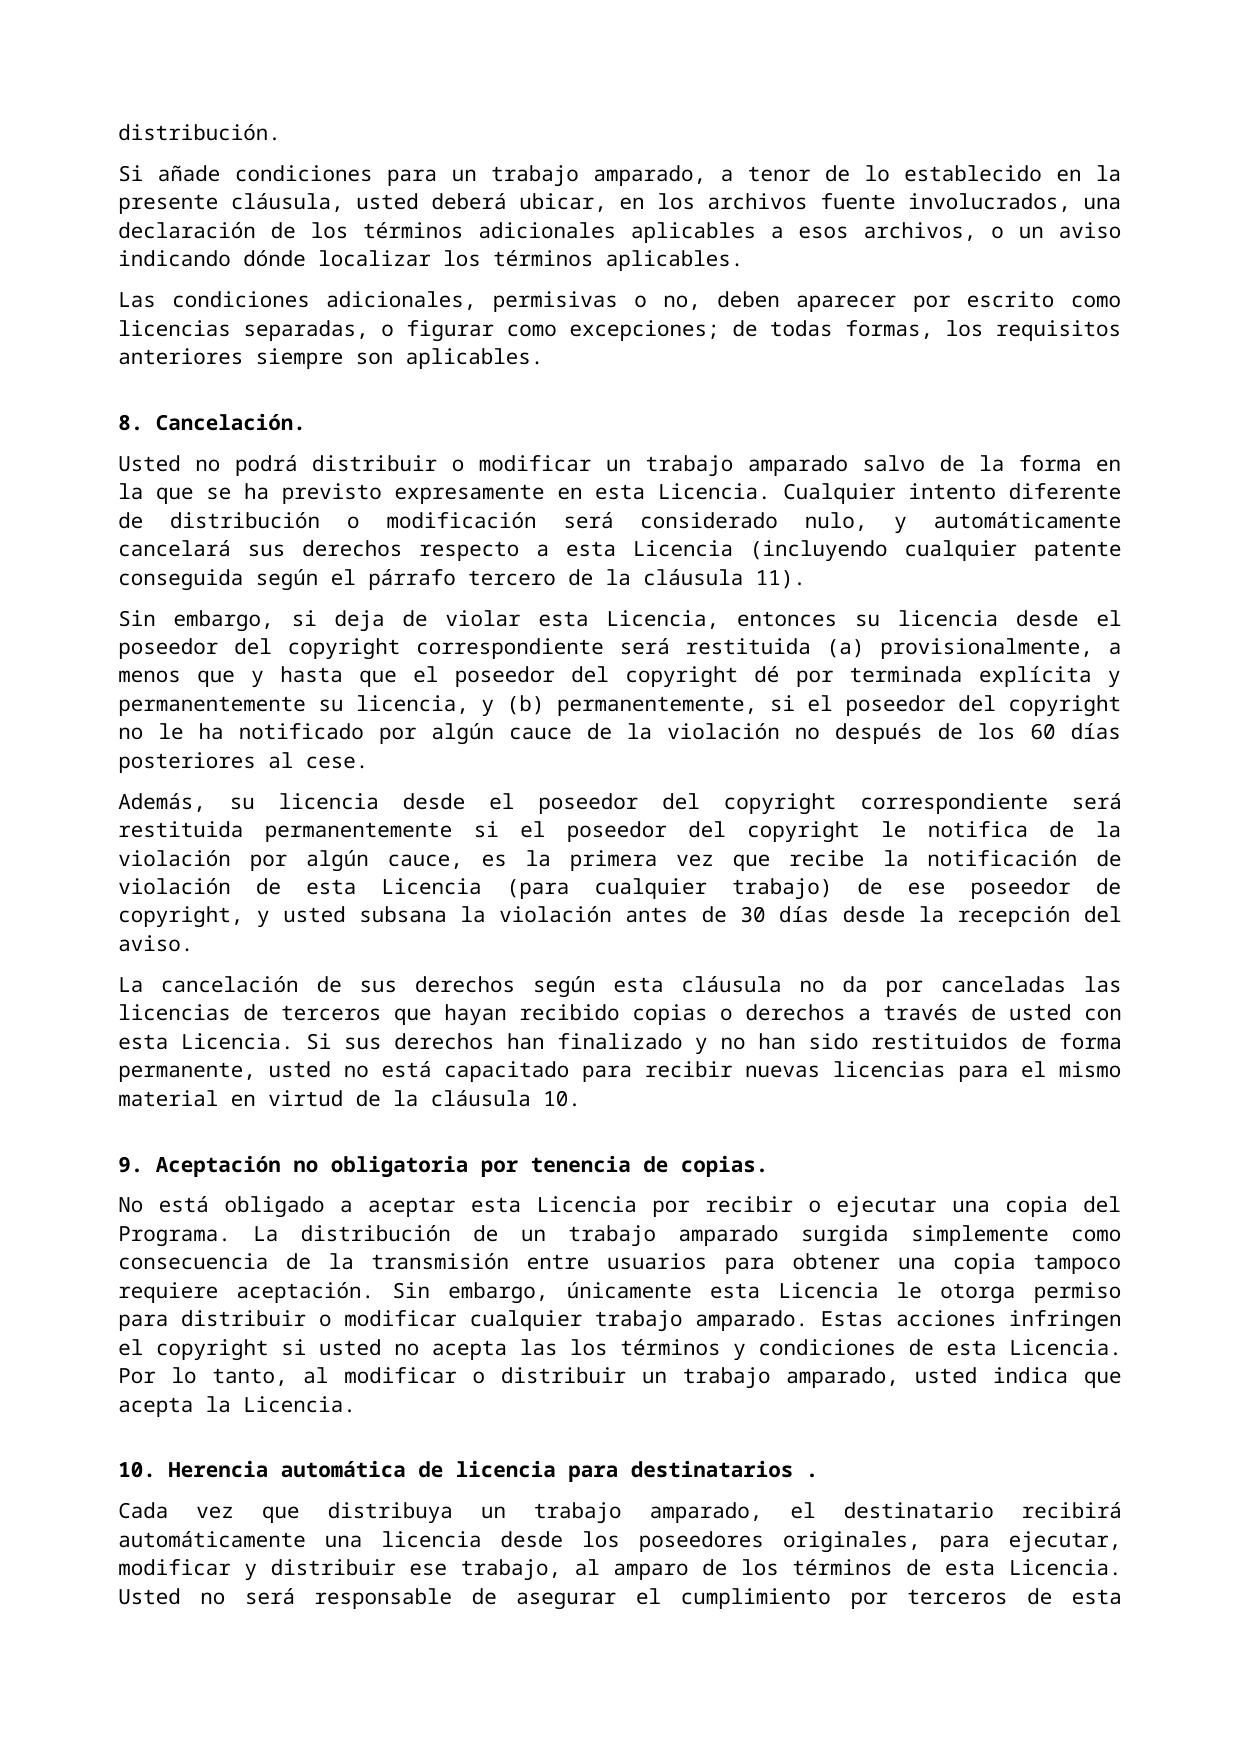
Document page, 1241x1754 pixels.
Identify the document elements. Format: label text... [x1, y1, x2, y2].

subtitle 8. Cancelación. [118, 408, 1122, 437]
text Si añade condiciones para un trabajo amparado, a tenor de lo establecido en la presente cláusula, usted deberá ubicar, en los archivos fuente involucrados, una declaración de los términos adicionales aplicables a esos archivos, o un aviso indicando dónde localizar los términos aplicables. [118, 159, 1122, 273]
text distribución. [118, 118, 1122, 147]
text Además, su licencia desde el poseedor del copyright correspondiente será restituida permanentemente si el poseedor del copyright le notifica de la violación por algún cauce, es la primera vez que recibe la notificación de violación de esta Licencia (para cualquier trabajo) de ese poseedor de copyright, y usted subsana la violación antes de 30 días desde la recepción del aviso. [118, 787, 1122, 957]
text Cada vez que distribuya un trabajo amparado, el destinatario recibirá automáticamente una licencia desde los poseedores originales, para ejecutar, modificar y distribuir ese trabajo, al amparo de los términos de esta Licencia. Usted no será responsable de asegurar el cumplimiento por terceros de esta [118, 1497, 1122, 1610]
text Usted no podrá distribuir o modificar un trabajo amparado salvo de la forma en la que se ha previsto expresamente en esta Licencia. Cualquier intento diferente de distribución o modificación será considerado nulo, y automáticamente cancelará sus derechos respecto a esta Licencia (incluyendo cualquier patente conseguida según el párrafo tercero de la cláusula 11). [118, 449, 1122, 591]
text La cancelación de sus derechos según esta cláusula no da por canceladas las licencias de terceros que hayan recibido copias o derechos a través de usted con esta Licencia. Si sus derechos han finalizado y no han sido restituidos de forma permanente, usted no está capacitado para recibir nuevas licencias para el mismo material en virtud de la cláusula 10. [118, 970, 1122, 1112]
subtitle 10. Herencia automática de licencia para destinatarios . [118, 1456, 1122, 1484]
text Las condiciones adicionales, permisivas o no, deben aparecer por escrito como licencias separadas, o figurar como excepciones; de todas formas, los requisitos anteriores siempre son aplicables. [118, 285, 1122, 371]
subtitle 9. Aceptación no obligatoria por tenencia de copias. [118, 1150, 1122, 1178]
text No está obligado a aceptar esta Licencia por recibir o ejecutar una copia del Programa. La distribución de un trabajo amparado surgida simplemente como consecuencia de la transmisión entre usuarios para obtener una copia tampoco requiere aceptación. Sin embargo, únicamente esta Licencia le otorga permiso para distribuir o modificar cualquier trabajo amparado. Estas acciones infringen el copyright si usted no acepta las los términos y condiciones de esta Licencia. Por lo tanto, al modificar o distribuir un trabajo amparado, usted indica que acepta la Licencia. [118, 1191, 1122, 1418]
text Sin embargo, si deja de violar esta Licencia, entonces su licencia desde el poseedor del copyright correspondiente será restituida (a) provisionalmente, a menos que y hasta que el poseedor del copyright dé por terminada explícita y permanentemente su licencia, y (b) permanentemente, si el poseedor del copyright no le ha notificado por algún cauce de la violación no después de los 60 días posteriores al cese. [118, 604, 1122, 774]
